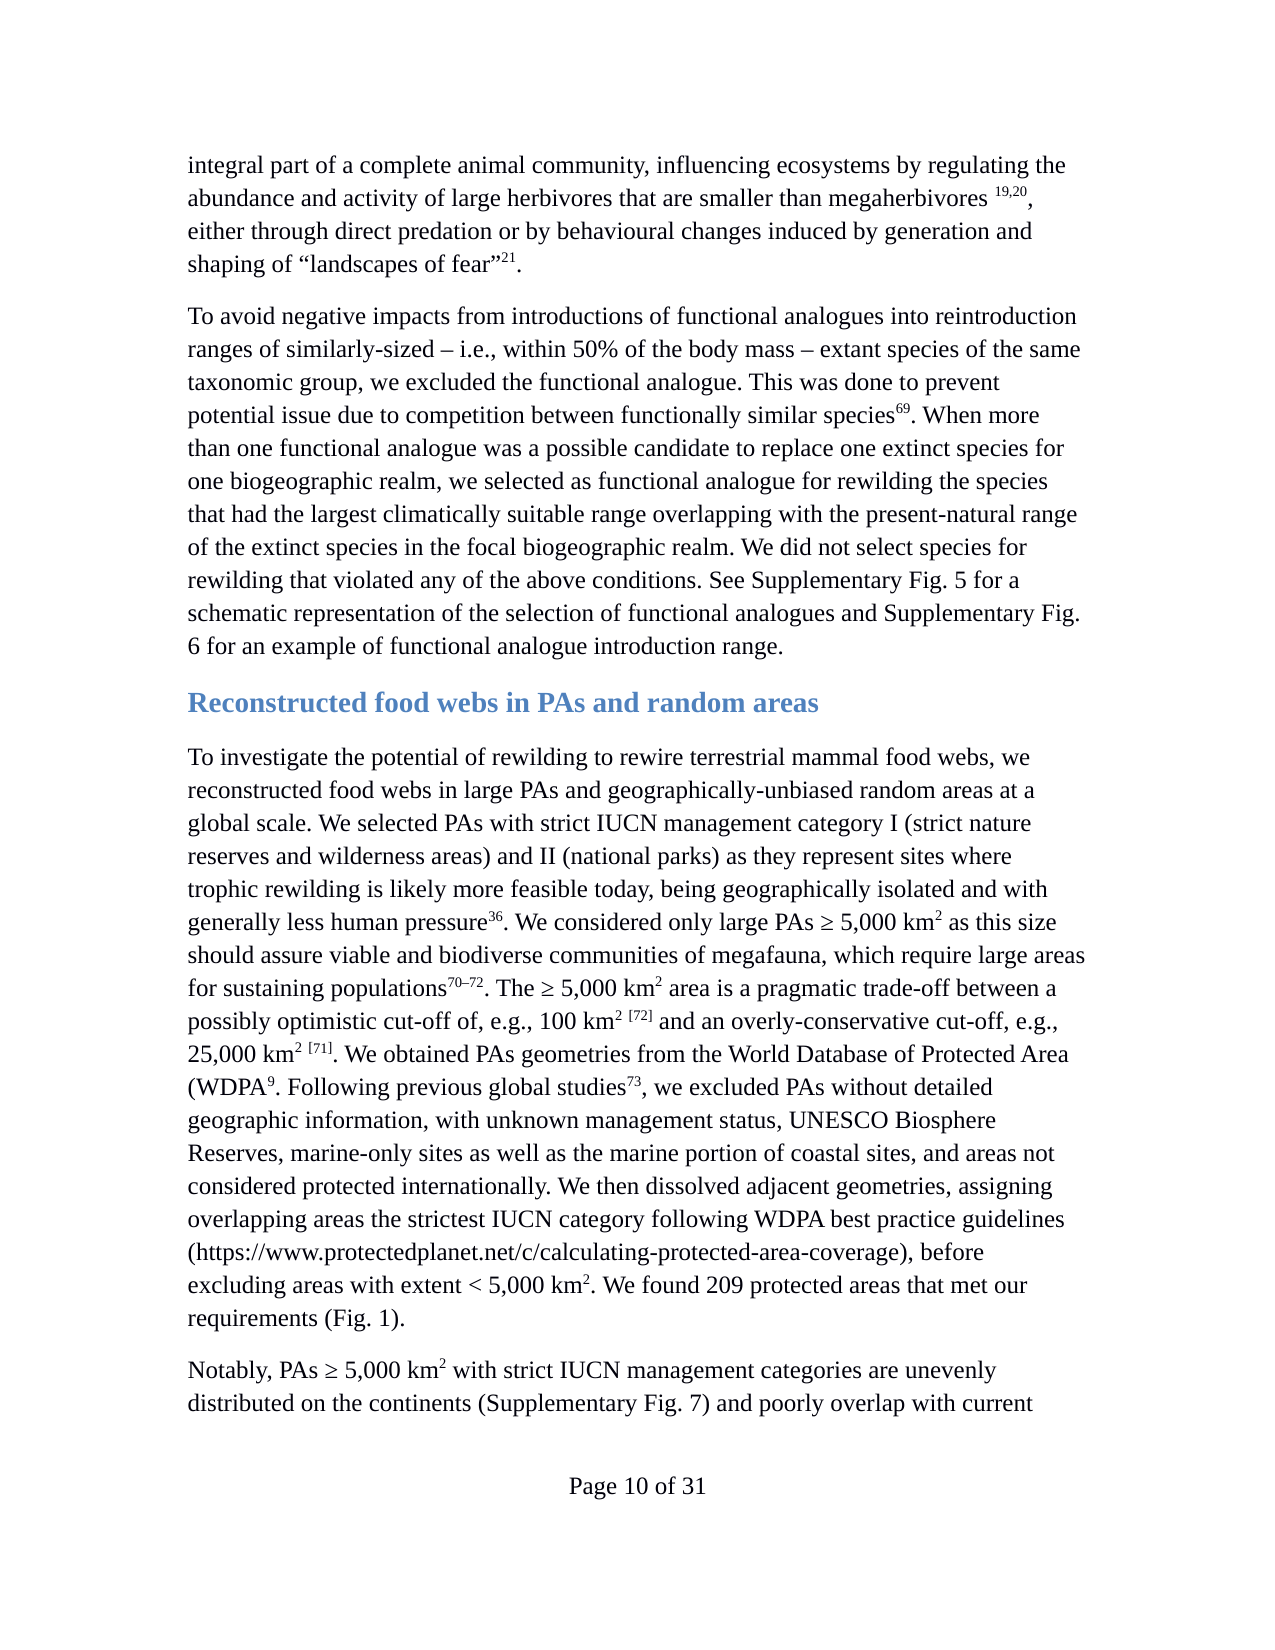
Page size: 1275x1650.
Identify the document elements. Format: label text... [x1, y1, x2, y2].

subtitle Reconstructed food webs in PAs and random areas [187, 685, 1087, 718]
text Notably, PAs ≥ 5,000 km2 with strict IUCN management categories are unevenly distributed on the continents (Supplementary Fig. 7) and poorly overlap with current [187, 1355, 1087, 1417]
text To avoid negative impacts from introductions of functional analogues into reintroduction ranges of similarly-sized – i.e., within 50% of the body mass – extant species of the same taxonomic group, we excluded the functional analogue. This was done to prevent potential issue due to competition between functionally similar species69⁠. When more than one functional analogue was a possible candidate to replace one extinct species for one biogeographic realm, we selected as functional analogue for rewilding the species that had the largest climatically suitable range overlapping with the present-natural range of the extinct species in the focal biogeographic realm. We did not select species for rewilding that violated any of the above conditions. See Supplementary Fig. 5 for a schematic representation of the selection of functional analogues and Supplementary Fig. 6 for an example of functional analogue introduction range. [187, 301, 1087, 660]
text integral part of a complete animal community, influencing ecosystems by regulating the abundance and activity of large herbivores that are smaller than megaherbivores 19,20⁠, either through direct predation or by behavioural changes induced by generation and shaping of “landscapes of fear”21⁠. [187, 150, 1087, 278]
text To investigate the potential of rewilding to rewire terrestrial mammal food webs, we reconstructed food webs in large PAs and geographically-unbiased random areas at a global scale. We selected PAs with strict IUCN management category I (strict nature reserves and wilderness areas) and II (national parks) as they represent sites where trophic rewilding is likely more feasible today, being geographically isolated and with generally less human pressure36⁠. We considered only large PAs ≥ 5,000 km2 as this size should assure viable and biodiverse communities of megafauna, which require large areas for sustaining populations70–72⁠. The ≥ 5,000 km2 area is a pragmatic trade-off between a possibly optimistic cut-off of, e.g., 100 km2 [72⁠] and an overly-conservative cut-off, e.g., 25,000 km2 [71⁠]. We obtained PAs geometries from the World Database of Protected Area (WDPA9⁠. Following previous global studies73⁠, we excluded PAs without detailed geographic information, with unknown management status, UNESCO Biosphere Reserves, marine-only sites as well as the marine portion of coastal sites, and areas not considered protected internationally. We then dissolved adjacent geometries, assigning overlapping areas the strictest IUCN category following WDPA best practice guidelines (https://www.protectedplanet.net/c/calculating-protected-area-coverage), before excluding areas with extent < 5,000 km2. We found 209 protected areas that met our requirements (Fig. 1). [187, 742, 1087, 1332]
